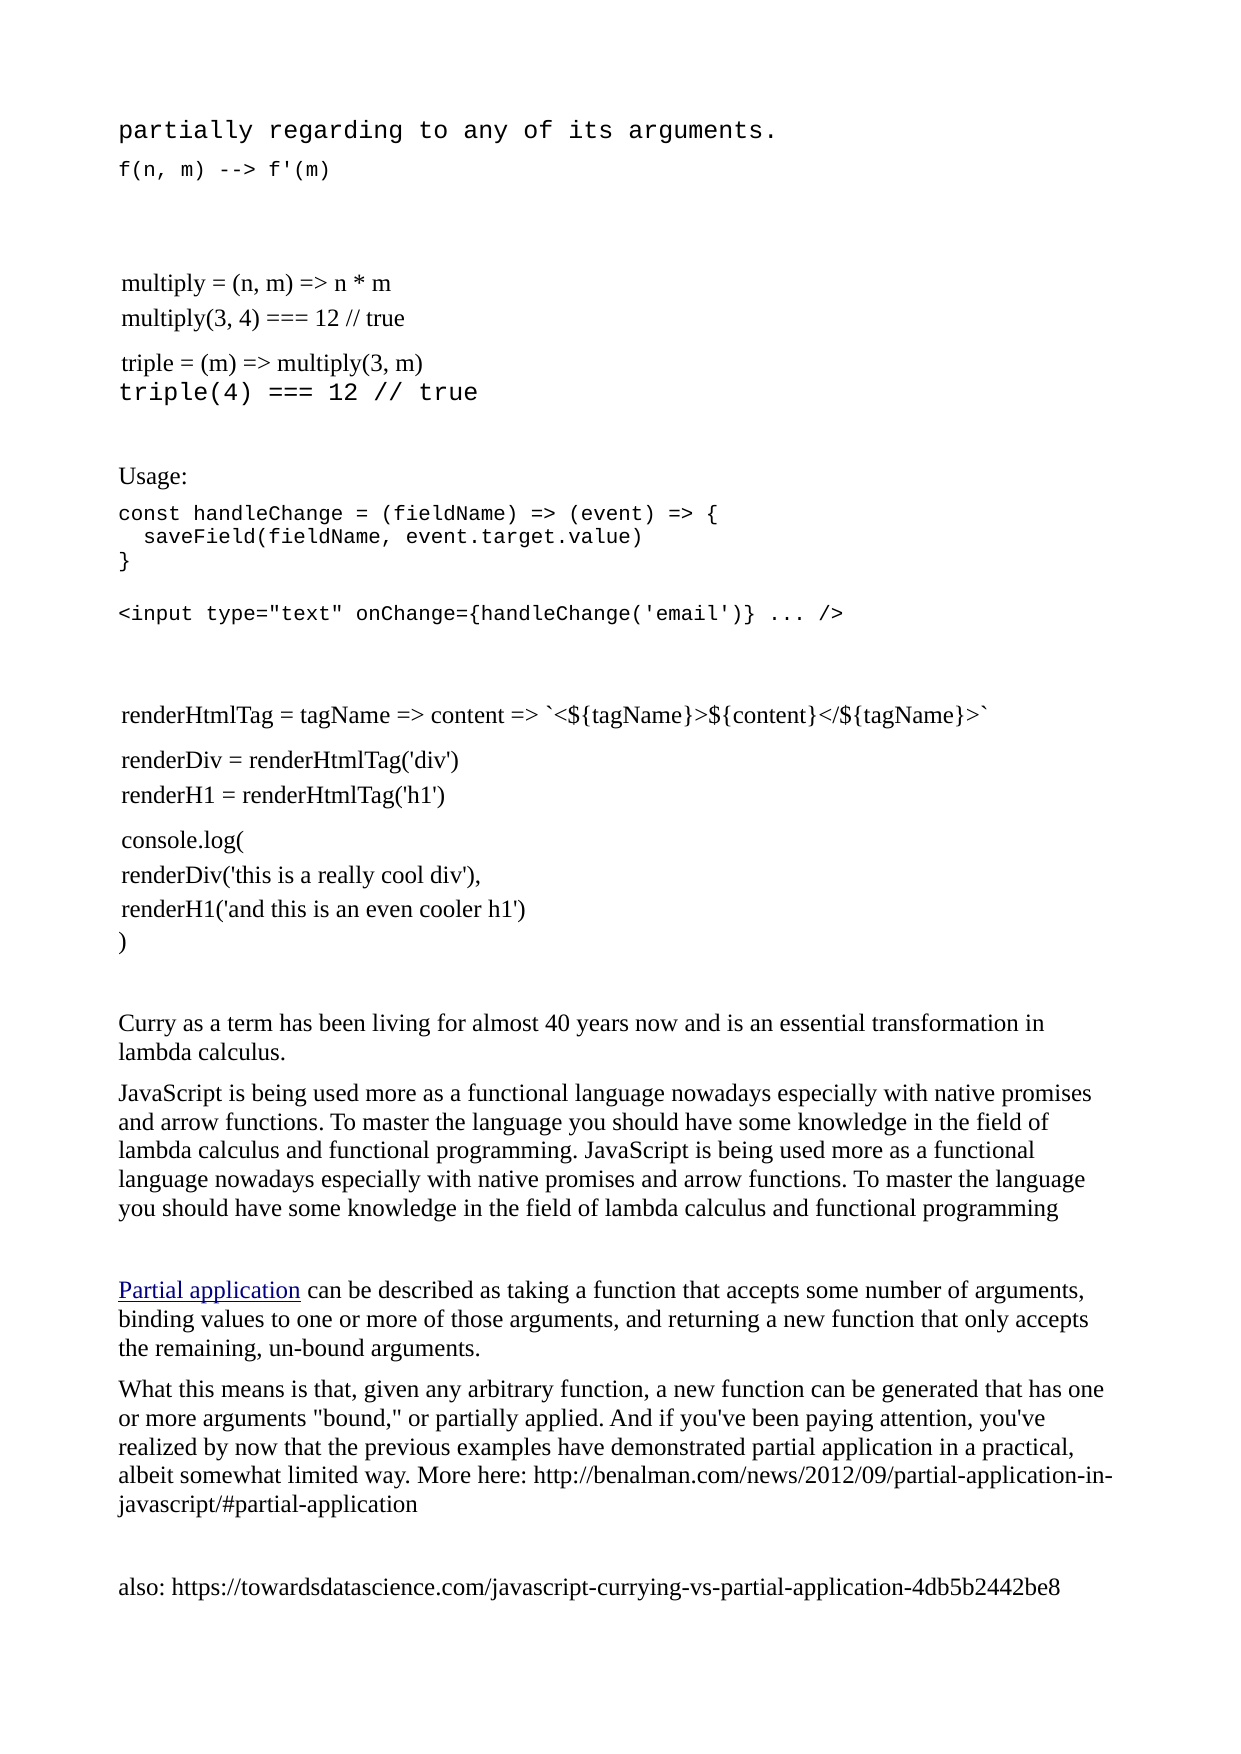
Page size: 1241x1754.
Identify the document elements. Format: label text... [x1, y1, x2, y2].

text ) [118, 926, 1122, 955]
text Usage: [118, 461, 1122, 490]
table_header multiply = (n, m) => n * m [118, 265, 396, 300]
table_header [118, 732, 136, 742]
text partially regarding to any of its arguments. [118, 118, 1122, 146]
text Curry as a term has been living for almost 40 years now and is an essential transformation in lambda calculus. [118, 1008, 1122, 1066]
table_header renderHtmlTag = tagName => content => `<${tagName}>${content}</${tagName}>` [118, 697, 999, 732]
table_header renderDiv = renderHtmlTag('div') [118, 743, 468, 777]
text Partial application can be described as taking a function that accepts some number of arguments, binding values to one or more of those arguments, and returning a new function that only accepts the remaining, un-bound arguments. [118, 1276, 1122, 1362]
table_header triple = (m) => multiply(3, m) [118, 345, 429, 379]
table_header renderDiv('this is a really cool div'), [118, 857, 487, 891]
table_header renderH1 = renderHtmlTag('h1') [118, 777, 457, 812]
table_header multiply(3, 4) === 12 // true [118, 300, 416, 334]
table_header renderH1('and this is an even cooler h1') [118, 891, 533, 926]
text What this means is that, given any arbitrary function, a new function can be generated that has one or more arguments "bound," or partially applied. And if you've been paying attention, you've realized by now that the previous examples have demonstrated partial application in a practical, albeit somewhat limited way. More here: http://benalman.com/news/2012/09/partial-application-in-javascript/#partial-application [118, 1374, 1122, 1518]
text saveField(fieldName, event.target.value) [118, 526, 1122, 550]
text <input type="text" onChange={handleChange('email')} ... /> [118, 603, 1122, 627]
text JavaScript is being used more as a functional language nowadays especially with native promises and arrow functions. To master the language you should have some knowledge in the field of lambda calculus and functional programming. JavaScript is being used more as a functional language nowadays especially with native promises and arrow functions. To master the language you should have some knowledge in the field of lambda calculus and functional programming [118, 1078, 1122, 1222]
table_header console.log( [118, 822, 257, 857]
text triple(4) === 12 // true [118, 379, 1122, 408]
table_header [118, 334, 136, 345]
text f(n, m) --> f'(m) [118, 159, 1122, 183]
text also: https://towardsdatascience.com/javascript-currying-vs-partial-application-4db5b2442be8 [118, 1572, 1122, 1601]
text const handleChange = (fieldName) => (event) => { [118, 502, 1122, 526]
table_header [118, 812, 136, 822]
text } [118, 550, 1122, 573]
